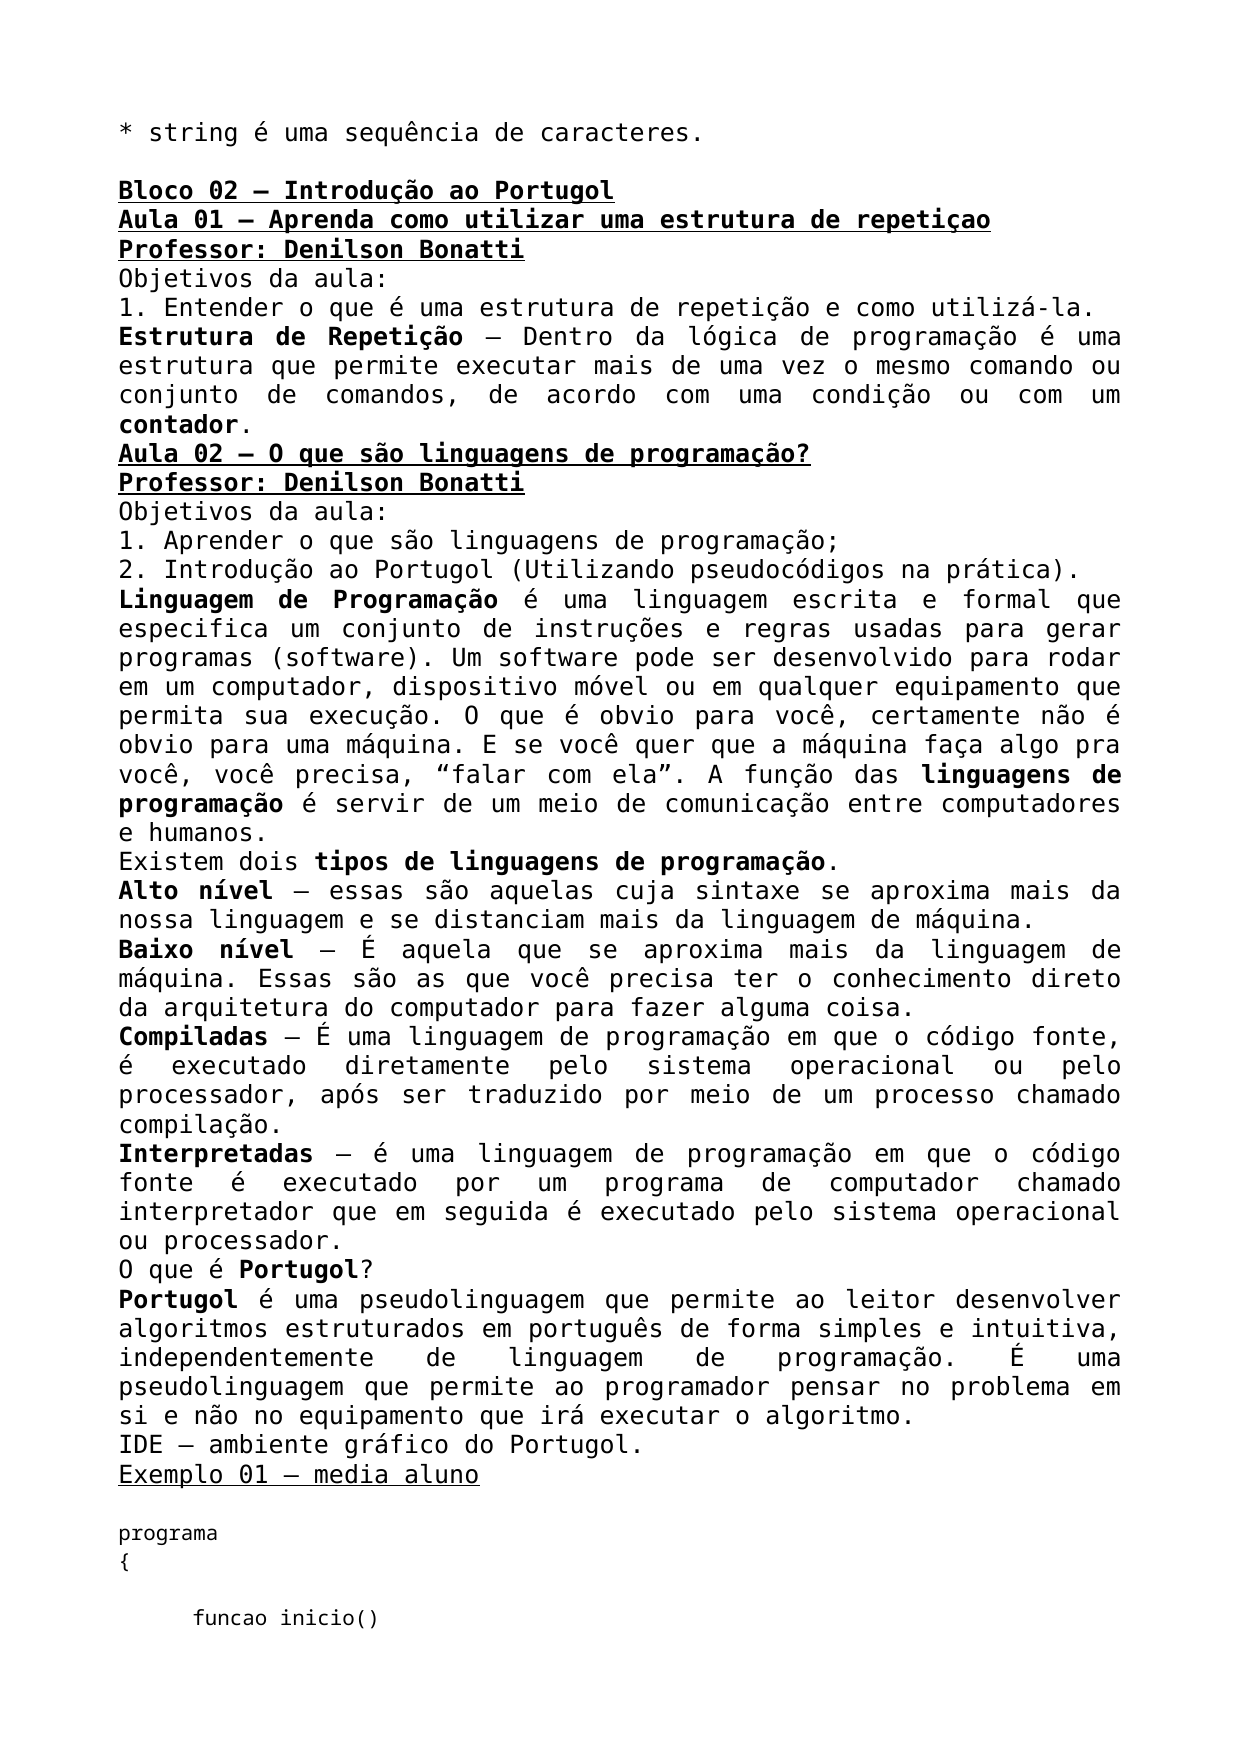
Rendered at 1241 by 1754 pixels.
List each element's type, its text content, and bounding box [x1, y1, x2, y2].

text Existem dois tipos de linguagens de programação. [118, 847, 1122, 876]
text Baixo nível – É aquela que se aproxima mais da linguagem de máquina. Essas são as que você precisa ter o conhecimento direto da arquitetura do computador para fazer alguma coisa. [118, 935, 1122, 1022]
text programa [118, 1518, 1122, 1547]
text Objetivos da aula: [118, 497, 1122, 526]
text { [118, 1547, 1122, 1575]
text Alto nível – essas são aquelas cuja sintaxe se aproxima mais da nossa linguagem e se distanciam mais da linguagem de máquina. [118, 876, 1122, 935]
text Interpretadas – é uma linguagem de programação em que o código fonte é executado por um programa de computador chamado interpretador que em seguida é executado pelo sistema operacional ou processador. [118, 1139, 1122, 1256]
text 1. Entender o que é uma estrutura de repetição e como utilizá-la. [118, 293, 1122, 322]
text Linguagem de Programação é uma linguagem escrita e formal que especifica um conjunto de instruções e regras usadas para gerar programas (software). Um software pode ser desenvolvido para rodar em um computador, dispositivo móvel ou em qualquer equipamento que permita sua execução. O que é obvio para você, certamente não é obvio para uma máquina. E se você quer que a máquina faça algo pra você, você precisa, “falar com ela”. A função das linguagens de programação é servir de um meio de comunicação entre computadores e humanos. [118, 585, 1122, 847]
text Aula 01 – Aprenda como utilizar uma estrutura de repetiçao [118, 206, 1122, 235]
text Bloco 02 – Introdução ao Portugol [118, 176, 1122, 206]
text IDE – ambiente gráfico do Portugol. [118, 1431, 1122, 1460]
text Aula 02 – O que são linguagens de programação? [118, 439, 1122, 468]
text funcao inicio() [118, 1603, 1122, 1632]
text Professor: Denilson Bonatti [118, 235, 1122, 264]
text Exemplo 01 – media aluno [118, 1460, 1122, 1489]
text 2. Introdução ao Portugol (Utilizando pseudocódigos na prática). [118, 556, 1122, 585]
text 1. Aprender o que são linguagens de programação; [118, 526, 1122, 556]
text Portugol é uma pseudolinguagem que permite ao leitor desenvolver algoritmos estruturados em português de forma simples e intuitiva, independentemente de linguagem de programação. É uma pseudolinguagem que permite ao programador pensar no problema em si e não no equipamento que irá executar o algoritmo. [118, 1285, 1122, 1431]
text Compiladas – É uma linguagem de programação em que o código fonte, é executado diretamente pelo sistema operacional ou pelo processador, após ser traduzido por meio de um processo chamado compilação. [118, 1022, 1122, 1139]
text Professor: Denilson Bonatti [118, 468, 1122, 497]
text * string é uma sequência de caracteres. [118, 118, 1122, 147]
text O que é Portugol? [118, 1256, 1122, 1285]
text Estrutura de Repetição – Dentro da lógica de programação é uma estrutura que permite executar mais de uma vez o mesmo comando ou conjunto de comandos, de acordo com uma condição ou com um contador. [118, 322, 1122, 439]
text Objetivos da aula: [118, 264, 1122, 293]
